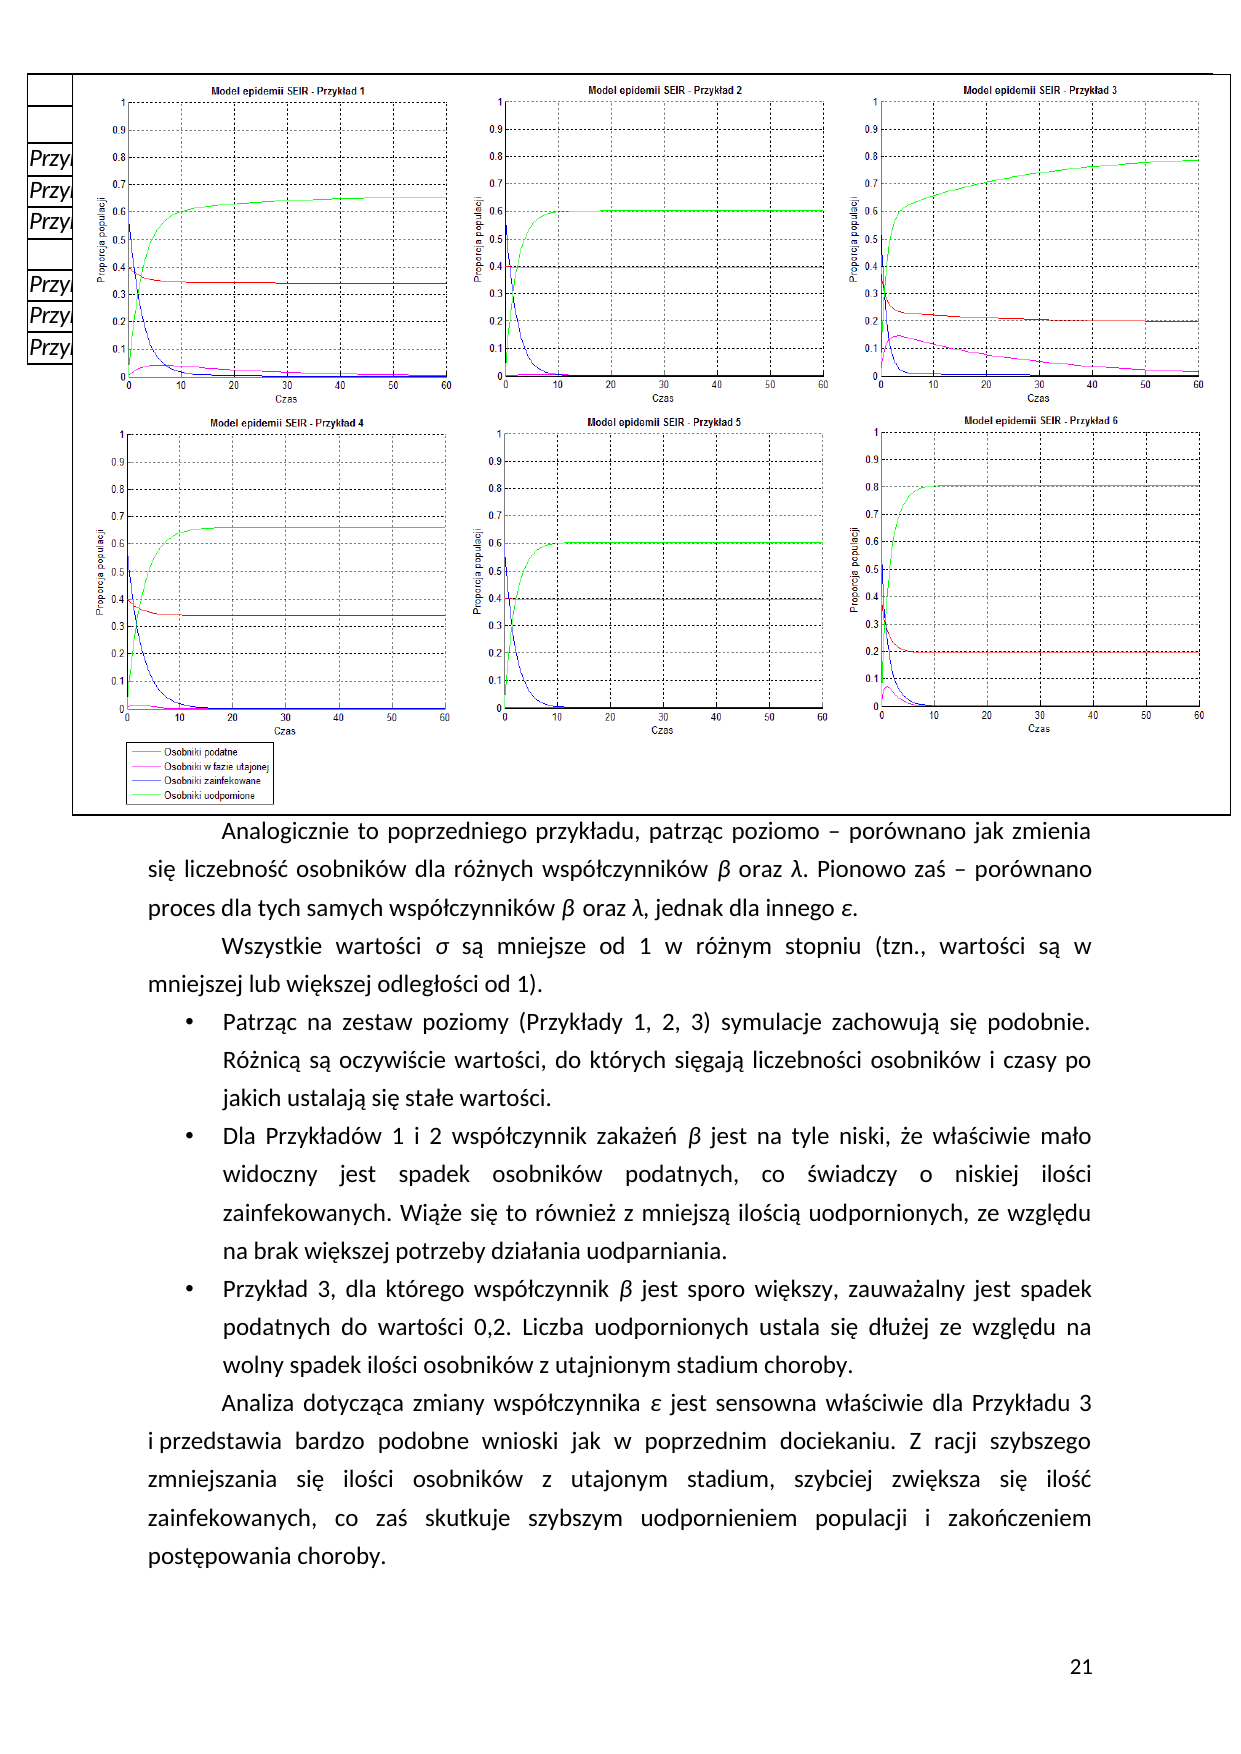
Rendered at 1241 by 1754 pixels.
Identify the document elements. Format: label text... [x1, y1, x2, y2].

text Analogicznie to poprzedniego przykładu, patrząc poziomo – porównano jak zmienia się liczebność osobników dla różnych współczynników β oraz λ. Pionowo zaś – porównano proces dla tych samych współczynników β oraz λ, jednak dla innego ε. [148, 816, 1093, 922]
list Patrząc na zestaw poziomy (Przykłady 1, 2, 3) symulacje zachowują się podobnie. Różnicą są oczywiście wartości, do których sięgają liczebności osobników i czasy po jakich ustalają się stałe wartości. [185, 1006, 1093, 1113]
list Przykład 3, dla którego współczynnik β jest sporo większy, zauważalny jest spadek podatnych do wartości 0,2. Liczba uodpornionych ustala się dłużej ze względu na wolny spadek ilości osobników z utajnionym stadium choroby. [185, 1273, 1093, 1380]
text Wszystkie wartości σ są mniejsze od 1 w różnym stopniu (tzn., wartości są w mniejszej lub większej odległości od 1). [148, 930, 1093, 998]
text Analiza dotycząca zmiany współczynnika ε jest sensowna właściwie dla Przykładu 3 i przedstawia bardzo podobne wnioski jak w poprzednim dociekaniu. Z racji szybszego zmniejszania się ilości osobników z utajonym stadium, szybciej zwiększa się ilość zainfekowanych, co zaś skutkuje szybszym uodpornieniem populacji i zakończeniem postępowania choroby. [148, 1387, 1093, 1570]
list Dla Przykładów 1 i 2 współczynnik zakażeń β jest na tyle niski, że właściwie mało widoczny jest spadek osobników podatnych, co świadczy o niskiej ilości zainfekowanych. Wiąże się to również z mniejszą ilością uodpornionych, ze względu na brak większej potrzeby działania uodparniania. [185, 1121, 1093, 1265]
picture [75, 77, 1228, 812]
